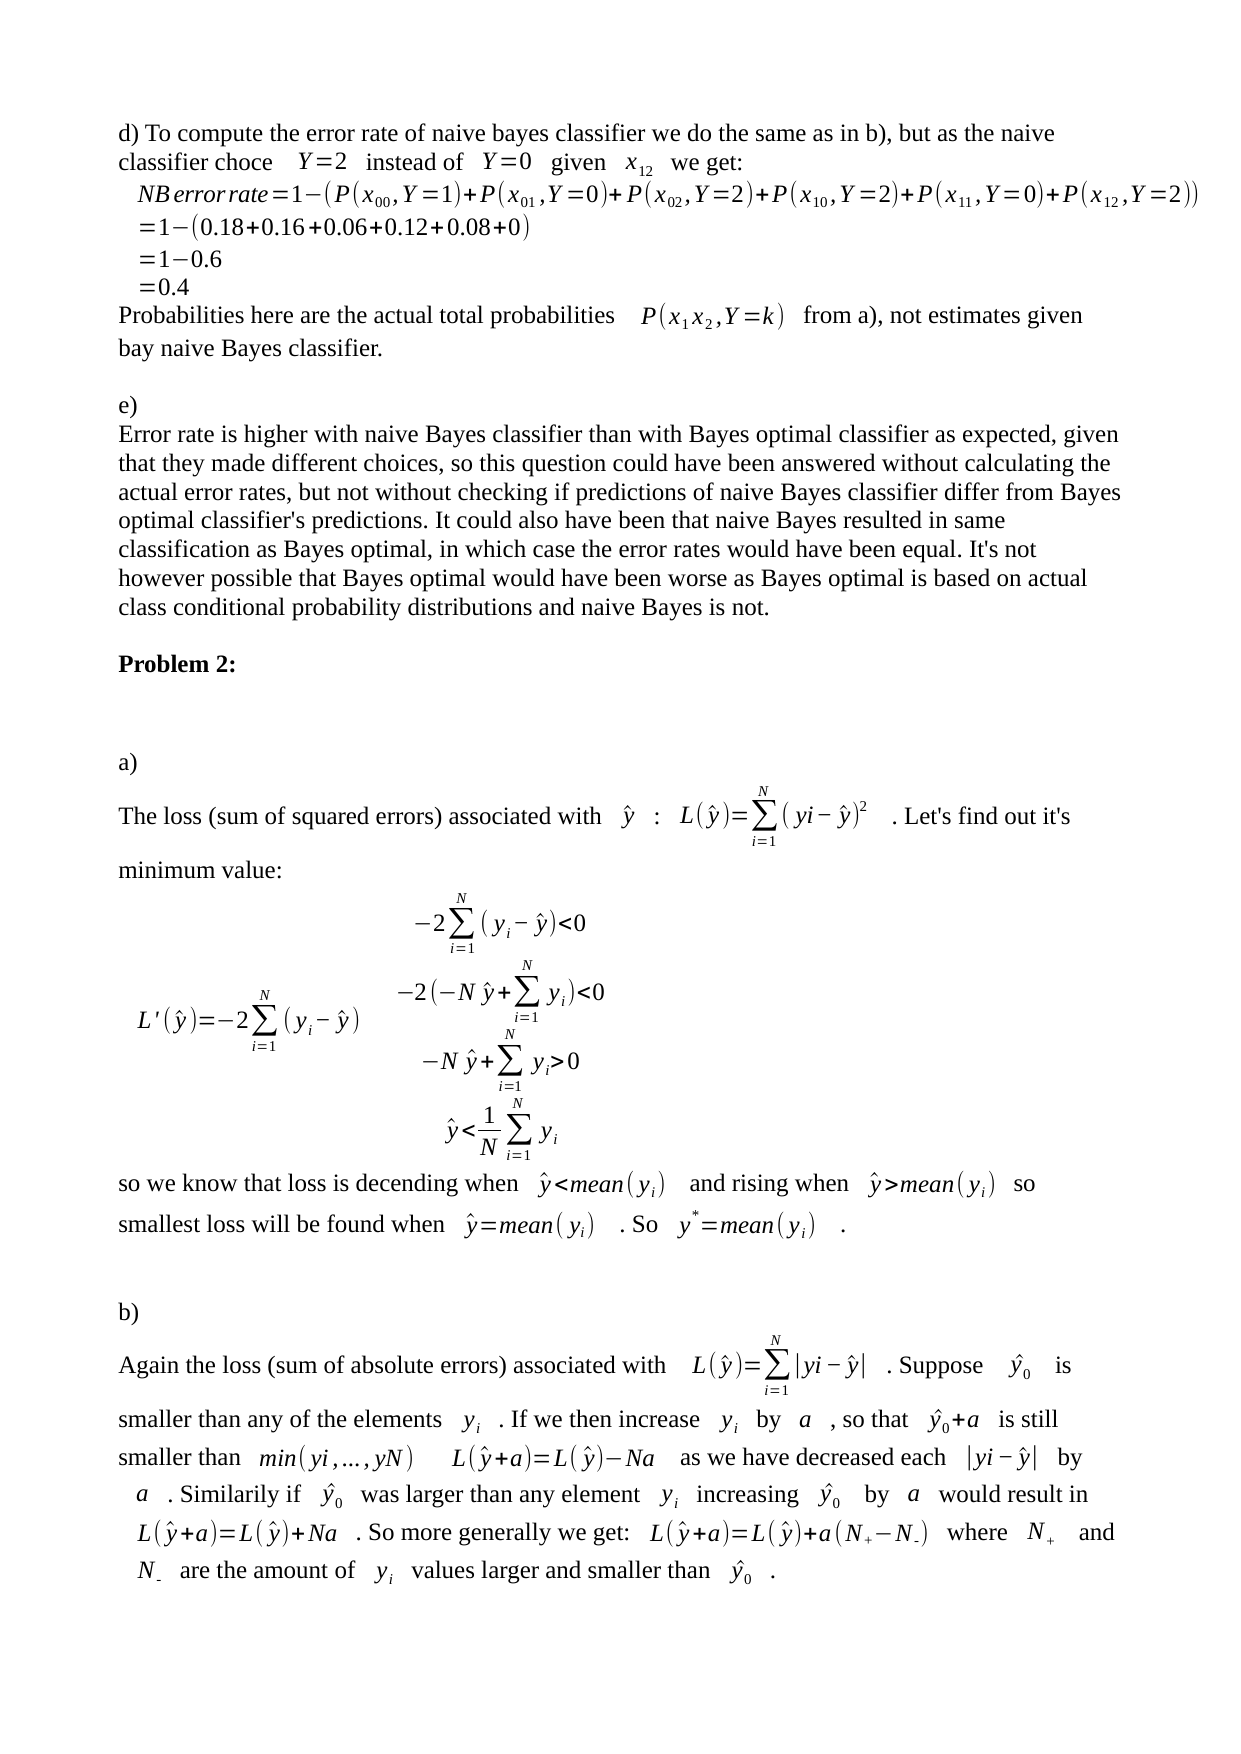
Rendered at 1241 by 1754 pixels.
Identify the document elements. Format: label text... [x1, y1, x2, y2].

text Problem 2: [118, 649, 1122, 678]
text b) [118, 1297, 1122, 1325]
text Probabilities here are the actual total probabilities from a), not estimates given bay naive Bayes classifier. [118, 301, 1122, 362]
text d) To compute the error rate of naive bayes classifier we do the same as in b), but as the naive classifier choce instead ofgivenwe get: [118, 118, 1122, 179]
text a) [118, 747, 1122, 776]
text e) [118, 391, 1122, 419]
text The loss (sum of squared errors) associated with: . Let's find out it's minimum value: [118, 782, 1122, 884]
text so we know that loss is decending when and rising whenso smallest loss will be found when . So . [118, 1168, 1122, 1242]
text Again the loss (sum of absolute errors) associated with . Suppose is smaller than any of the elements. If we then increaseby, so thatis still smaller than as we have decreased eachby. Similarily ifwas larger than any elementincreasing bywould result in. So more generally we get:where andare the amount ofvalues larger and smaller than. [118, 1331, 1122, 1588]
text Error rate is higher with naive Bayes classifier than with Bayes optimal classifier as expected, given that they made different choices, so this question could have been answered without calculating the actual error rates, but not without checking if predictions of naive Bayes classifier differ from Bayes optimal classifier's predictions. It could also have been that naive Bayes resulted in same classification as Bayes optimal, in which case the error rates would have been equal. It's not however possible that Bayes optimal would have been worse as Bayes optimal is based on actual class conditional probability distributions and naive Bayes is not. [118, 419, 1122, 621]
